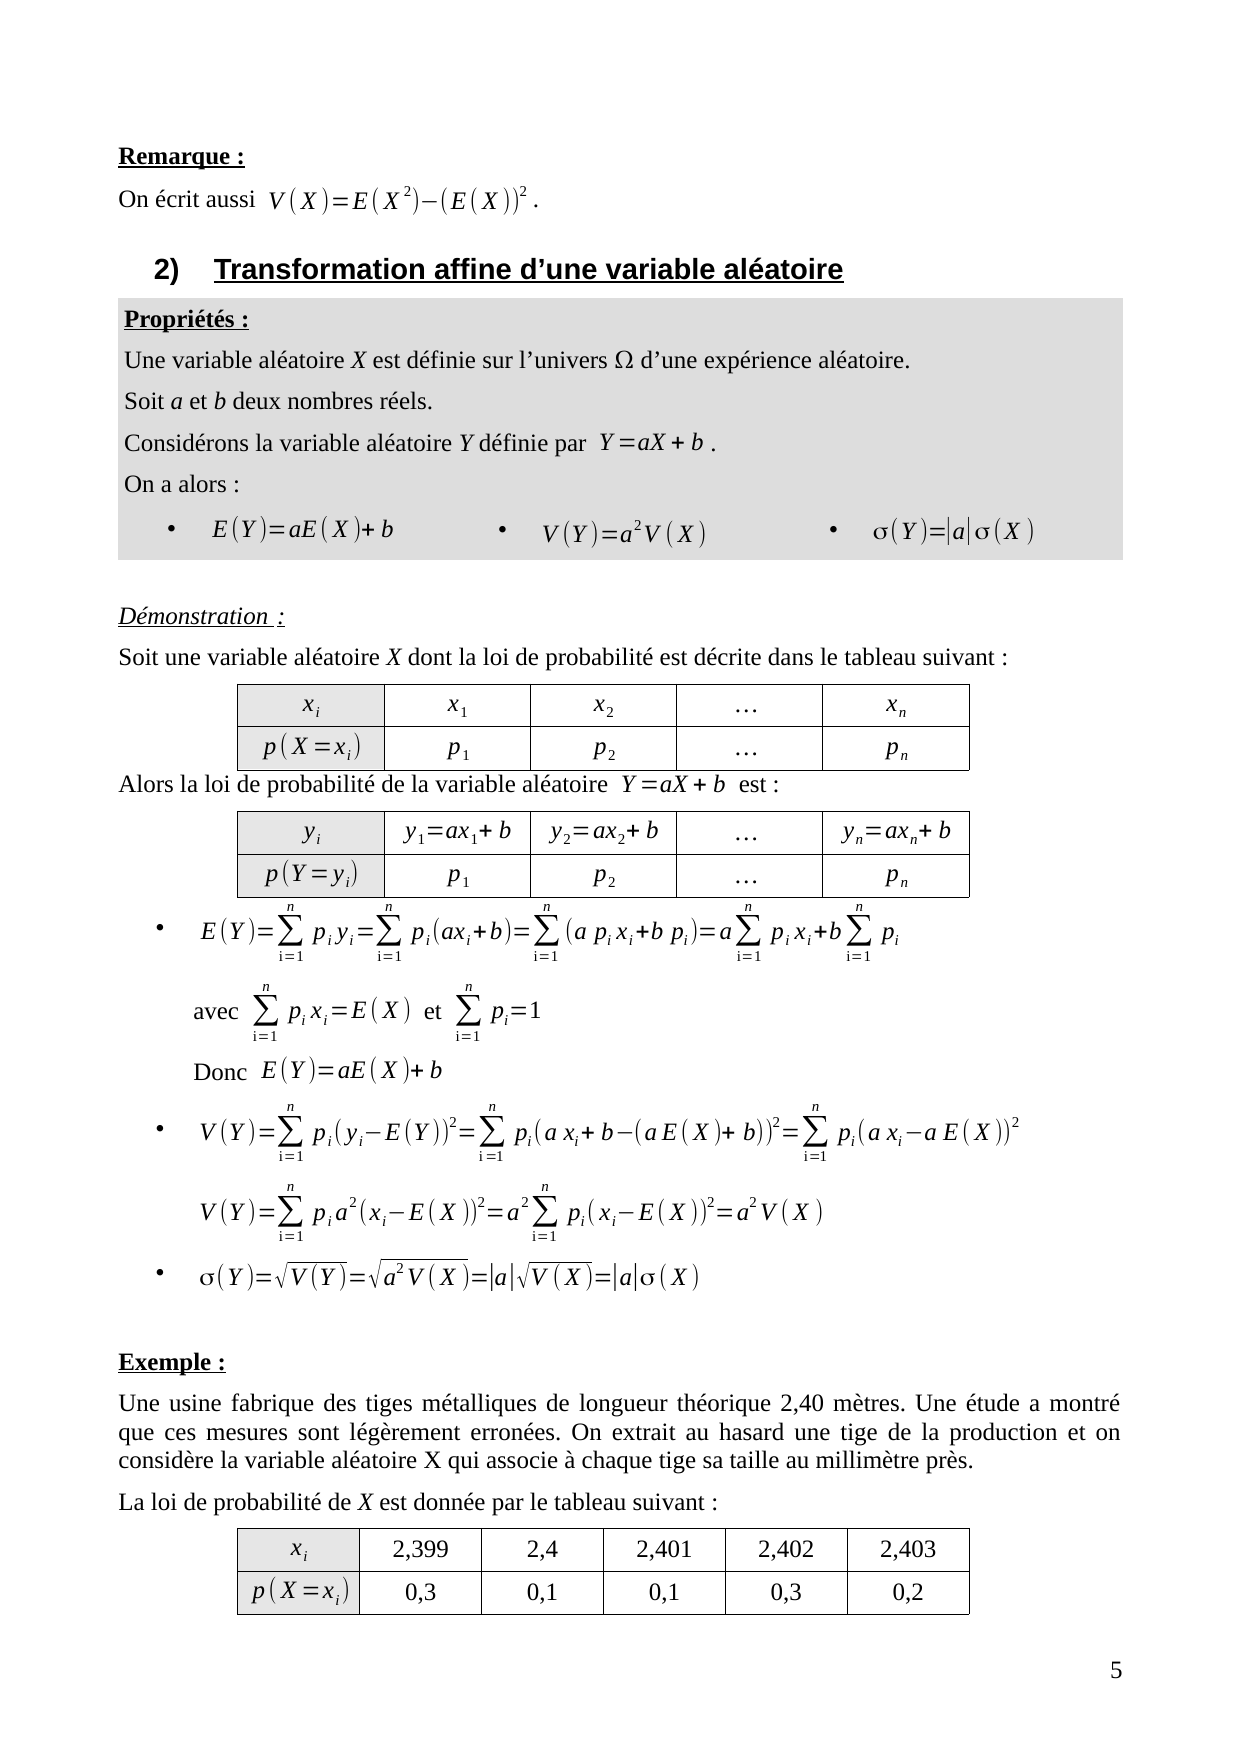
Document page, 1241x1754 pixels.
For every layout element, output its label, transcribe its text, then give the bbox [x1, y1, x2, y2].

text On écrit aussi . [118, 182, 1122, 215]
table_header [385, 685, 530, 726]
table_header Propriétés : Une variable aléatoire X est définie sur l’univers  d’une expérience aléatoire. Soit a et b deux nombres réels. Considérons la variable aléatoire Y définie par . On a alors : [118, 298, 1123, 560]
text La loi de probabilité de X est donnée par le tableau suivant : [118, 1487, 1122, 1515]
text Exemple : [118, 1347, 1122, 1375]
table_header [238, 812, 384, 854]
table_cell 0,1 [482, 1572, 603, 1614]
table_cell [385, 727, 530, 769]
table_header [823, 685, 969, 726]
text Remarque : [118, 141, 1122, 170]
table_header 2,402 [726, 1529, 847, 1571]
table_cell 0,3 [360, 1572, 481, 1614]
table_cell [385, 855, 530, 897]
table_header [238, 685, 384, 726]
table_cell [238, 1572, 359, 1614]
table_header … [677, 685, 822, 726]
table_header … [677, 812, 822, 854]
text Une usine fabrique des tiges métalliques de longueur théorique 2,40 mètres. Une étude a montré que ces mesures sont légèrement erronées. On extrait au hasard une tige de la production et on considère la variable aléatoire X qui associe à chaque tige sa taille au millimètre près. [118, 1388, 1122, 1474]
table_header [823, 812, 969, 854]
table_header 2,401 [604, 1529, 725, 1571]
table_cell … [677, 727, 822, 769]
table_cell 0,3 [726, 1572, 847, 1614]
text Soit une variable aléatoire X dont la loi de probabilité est décrite dans le tableau suivant : [118, 642, 1122, 671]
table_header [531, 685, 676, 726]
table_cell … [677, 855, 822, 897]
table_header [385, 812, 530, 854]
table_cell [238, 727, 384, 769]
text Alors la loi de probabilité de la variable aléatoire est : [118, 769, 1122, 798]
table_cell [823, 855, 969, 897]
list Donc [156, 1057, 1122, 1085]
table_header [455, 510, 786, 554]
table_cell 0,1 [604, 1572, 725, 1614]
table_cell [531, 855, 676, 897]
table_cell [531, 727, 676, 769]
text Démonstration : [118, 601, 1122, 630]
table_cell 0,2 [848, 1572, 969, 1614]
table_header [531, 812, 676, 854]
table_header [238, 1529, 359, 1571]
table_header [124, 510, 455, 554]
list avec et [156, 977, 1122, 1044]
table_header [786, 510, 1117, 554]
table_cell [238, 855, 384, 897]
table_header 2,399 [360, 1529, 481, 1571]
table_header 2,403 [848, 1529, 969, 1571]
table_cell [823, 727, 969, 769]
table_header 2,4 [482, 1529, 603, 1571]
subtitle Transformation affine d’une variable aléatoire [153, 252, 1122, 286]
